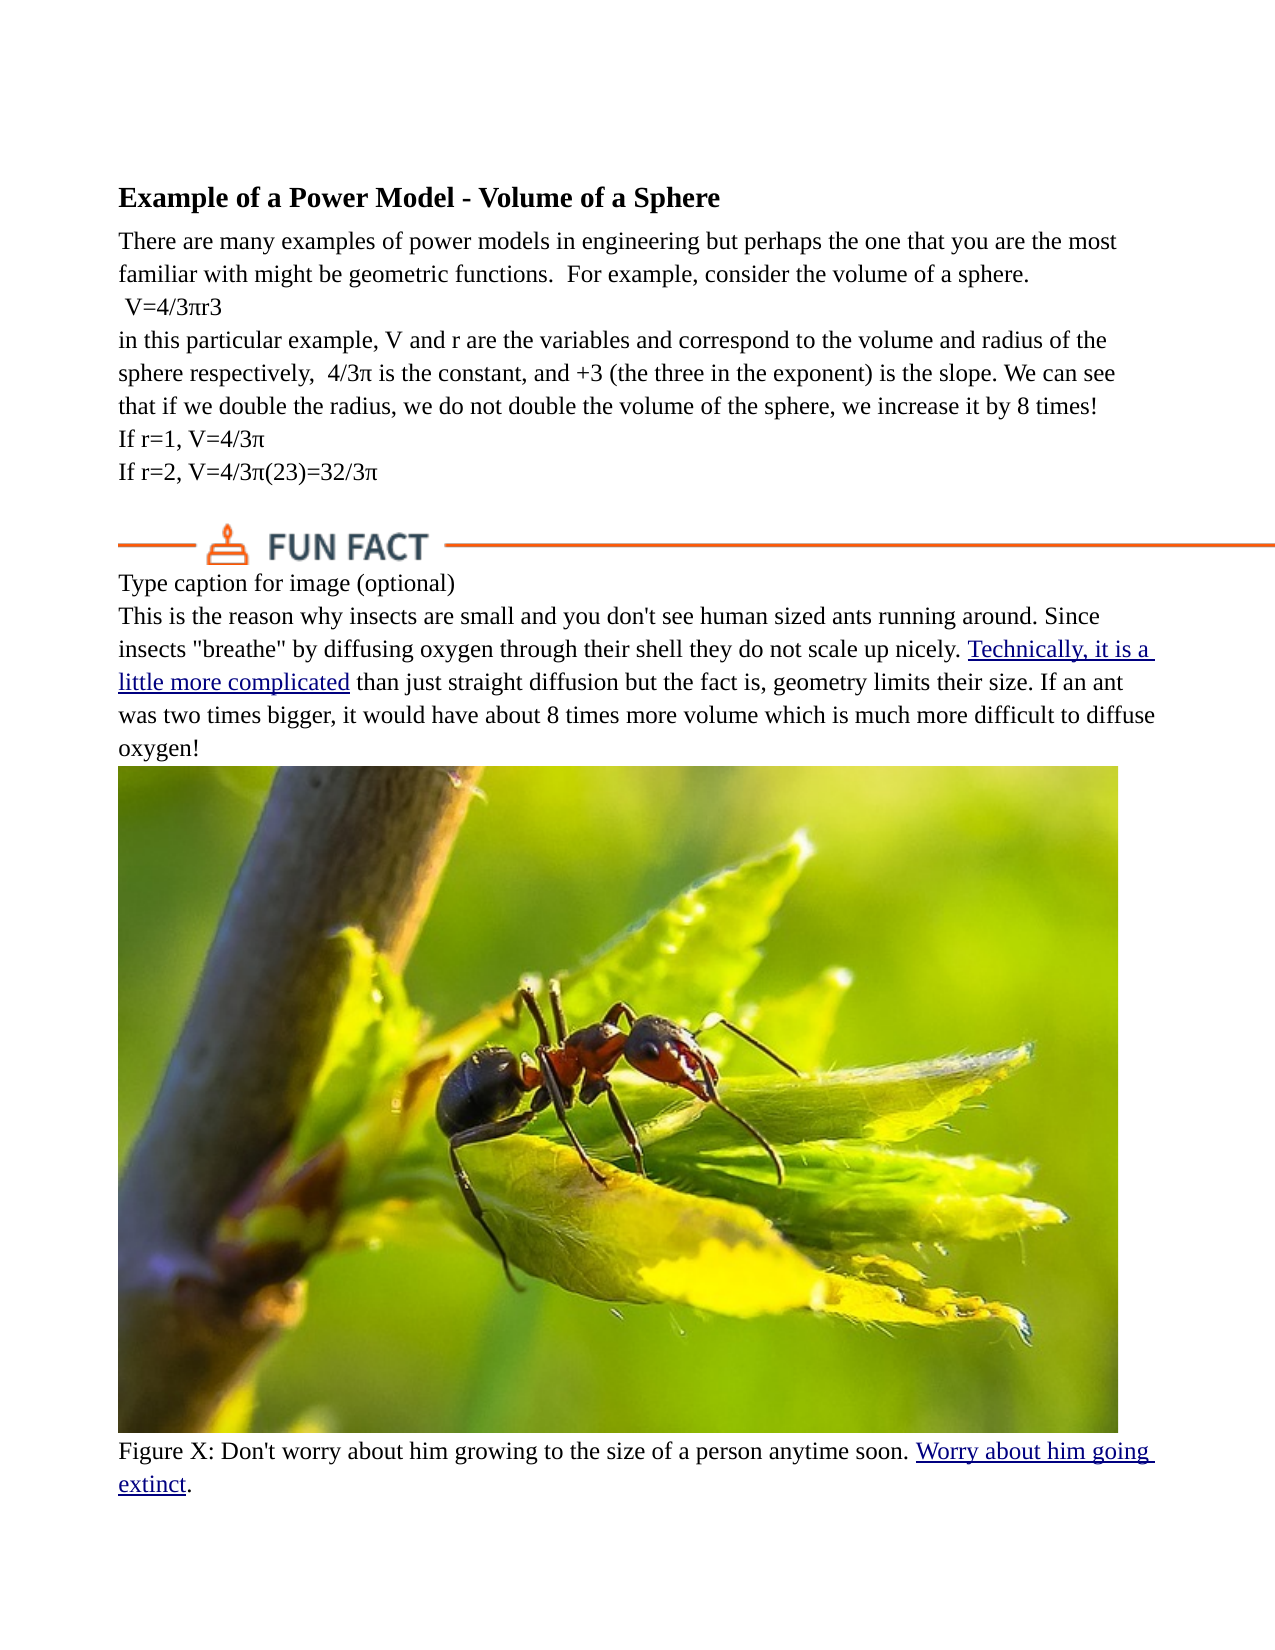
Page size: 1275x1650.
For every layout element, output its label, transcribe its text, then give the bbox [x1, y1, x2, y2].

picture [118, 523, 1275, 565]
text This is the reason why insects are small and you don't see human sized ants running around. Since insects "breathe" by diffusing oxygen through their shell they do not scale up nicely. Technically, it is a little more complicated than just straight diffusion but the fact is, geometry limits their size. If an ant was two times bigger, it would have about 8 times more volume which is much more difficult to diffuse oxygen! [118, 601, 1157, 762]
text in this particular example, V and r are the variables and correspond to the volume and radius of the sphere respectively, 4/3π is the constant, and +3 (the three in the exponent) is the slope. We can see that if we double the radius, we do not double the volume of the sphere, we increase it by 8 times! [118, 325, 1157, 420]
text There are many examples of power models in engineering but perhaps the one that you are the most familiar with might be geometric functions. For example, consider the volume of a sphere. [118, 226, 1157, 288]
text If r=2, V=4/3π(23)=32/3π [118, 457, 1157, 486]
subtitle Example of a Power Model - Volume of a Sphere [118, 180, 1157, 214]
picture [118, 766, 1119, 1433]
text Figure X: Don't worry about him growing to the size of a person anytime soon. Worry about him going extinct. [118, 1436, 1157, 1498]
text V=4/3πr3 [118, 292, 1157, 321]
text Type caption for image (optional) [118, 568, 1157, 597]
text If r=1, V=4/3π [118, 424, 1157, 453]
